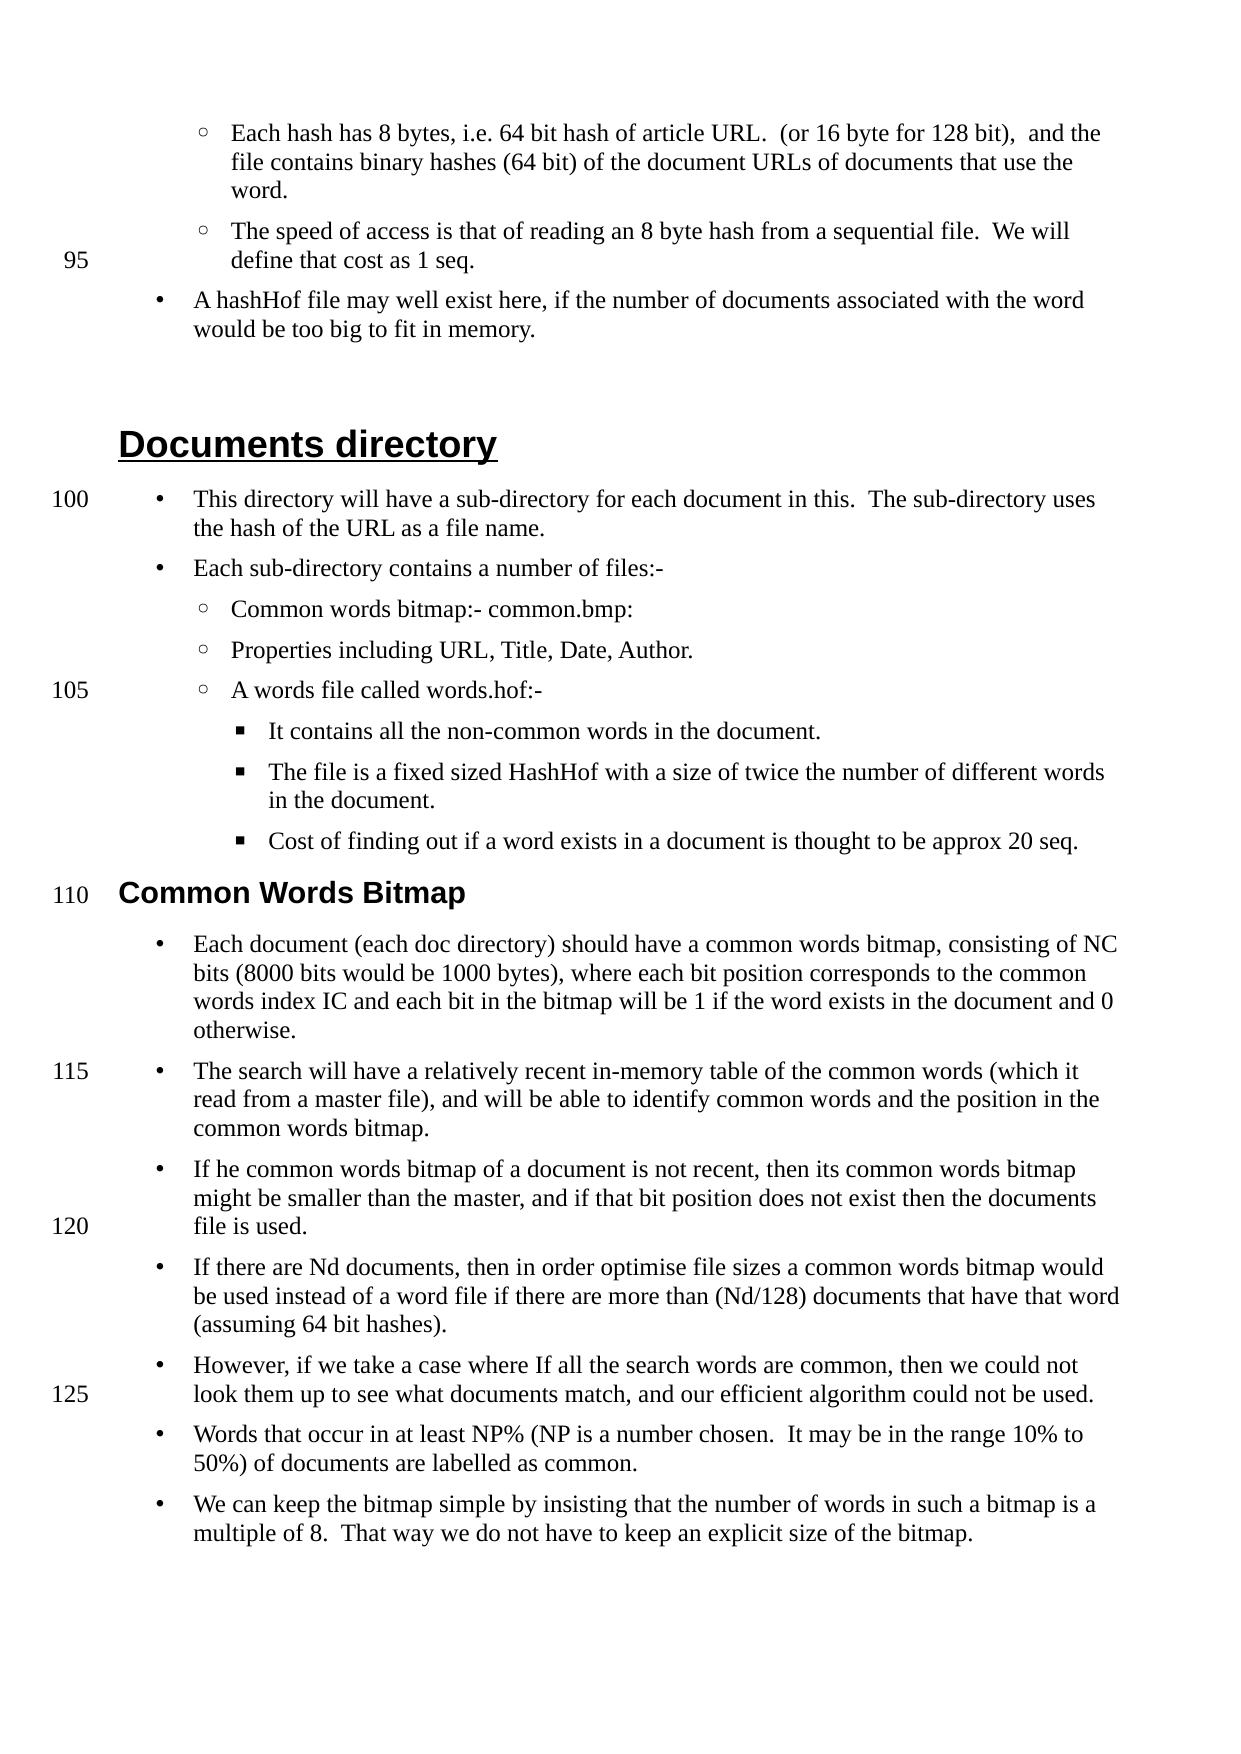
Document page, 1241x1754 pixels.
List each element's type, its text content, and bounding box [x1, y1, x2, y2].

list A hashHof file may well exist here, if the number of documents associated with the word would be too big to fit in memory. [156, 286, 1122, 343]
list Each sub-directory contains a number of files:- [156, 553, 1122, 582]
list If there are Nd documents, then in order optimise file sizes a common words bitmap would be used instead of a word file if there are more than (Nd/128) documents that have that word (assuming 64 bit hashes). [156, 1252, 1122, 1338]
list Cost of finding out if a word exists in a document is thought to be approx 20 seq. [231, 826, 1122, 855]
list Common words bitmap:- common.bmp: [193, 594, 1122, 623]
list The file is a fixed sized HashHof with a size of twice the number of different words in the document. [231, 757, 1122, 814]
list We can keep the bitmap simple by insisting that the number of words in such a bitmap is a multiple of 8. That way we do not have to keep an explicit size of the bitmap. [156, 1489, 1122, 1546]
list It contains all the non-common words in the document. [231, 716, 1122, 745]
list Each document (each doc directory) should have a common words bitmap, consisting of NC bits (8000 bits would be 1000 bytes), where each bit position corresponds to the common words index IC and each bit in the bitmap will be 1 if the word exists in the document and 0 otherwise. [156, 929, 1122, 1044]
list If he common words bitmap of a document is not recent, then its common words bitmap might be smaller than the master, and if that bit position does not exist then the documents file is used. [156, 1154, 1122, 1240]
list However, if we take a case where If all the search words are common, then we could not look them up to see what documents match, and our efficient algorithm could not be used. [156, 1350, 1122, 1408]
subtitle Documents directory [118, 422, 1122, 466]
list The search will have a relatively recent in-memory table of the common words (which it read from a master file), and will be able to identify common words and the position in the common words bitmap. [156, 1056, 1122, 1142]
subtitle Common Words Bitmap [118, 875, 1122, 911]
list Properties including URL, Title, Date, Author. [193, 635, 1122, 663]
list The speed of access is that of reading an 8 byte hash from a sequential file. We will define that cost as 1 seq. [193, 216, 1122, 274]
list A words file called words.hof:- [193, 675, 1122, 704]
list This directory will have a sub-directory for each document in this. The sub-directory uses the hash of the URL as a file name. [156, 484, 1122, 542]
list Each hash has 8 bytes, i.e. 64 bit hash of article URL. (or 16 byte for 128 bit), and the file contains binary hashes (64 bit) of the document URLs of documents that use the word. [193, 118, 1122, 204]
list Words that occur in at least NP% (NP is a number chosen. It may be in the range 10% to 50%) of documents are labelled as common. [156, 1419, 1122, 1477]
